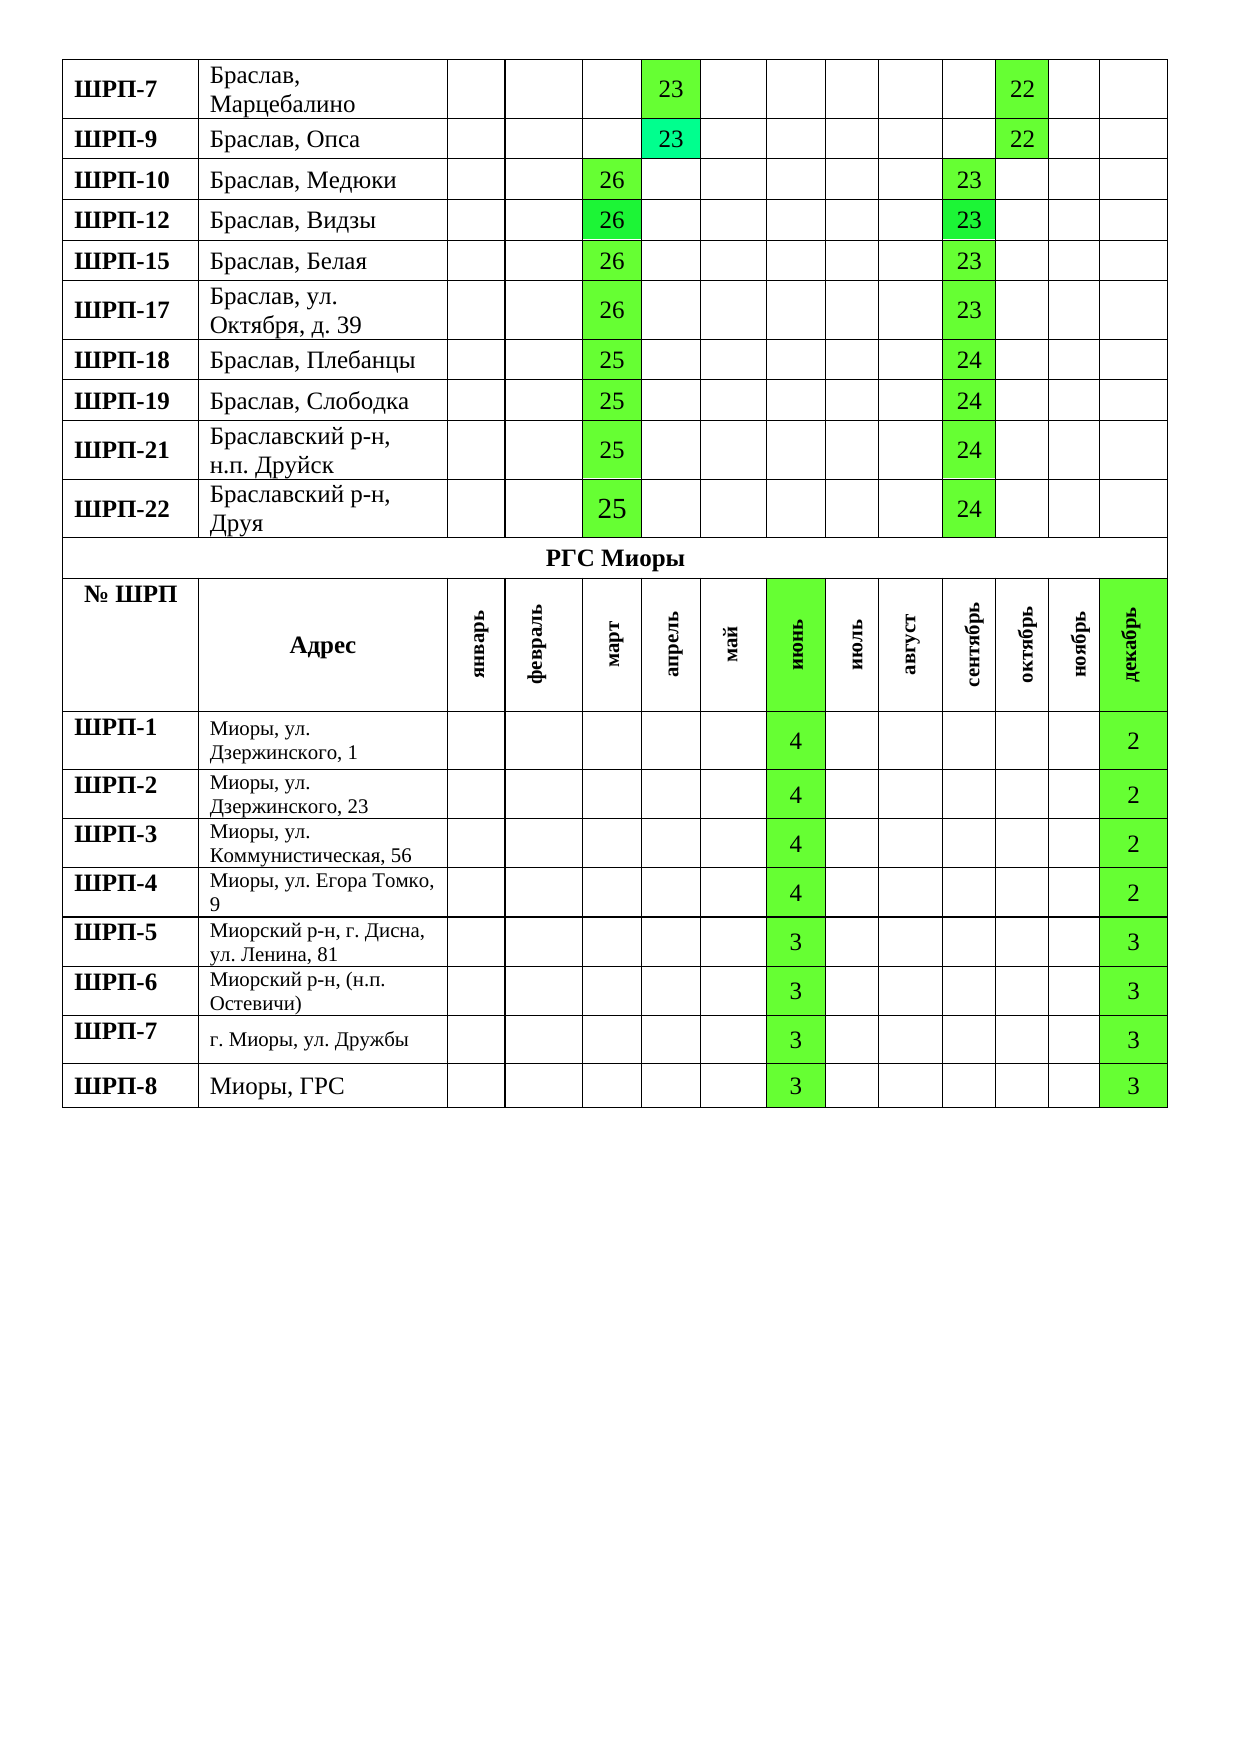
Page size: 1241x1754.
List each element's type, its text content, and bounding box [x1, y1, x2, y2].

table_cell [879, 119, 942, 158]
table_cell [996, 1064, 1048, 1107]
table_cell [506, 480, 582, 537]
table_cell [506, 918, 582, 966]
table_cell [642, 241, 700, 280]
table_cell [879, 967, 942, 1015]
table_cell [701, 159, 766, 199]
table_cell [701, 281, 766, 339]
table_cell [448, 340, 504, 379]
table_cell [879, 480, 942, 537]
table_cell [448, 1064, 504, 1107]
table_cell 3 [1100, 1064, 1167, 1107]
table_cell [879, 200, 942, 239]
table_cell [996, 868, 1048, 916]
table_cell [642, 421, 700, 478]
table_cell [506, 60, 582, 118]
table_cell [642, 819, 700, 867]
table_cell [996, 281, 1048, 339]
table_cell 22 [996, 60, 1048, 118]
table_cell [826, 712, 878, 769]
table_cell Браслав, Опса [199, 119, 447, 158]
table_cell март [583, 579, 641, 711]
table_cell ШРП-10 [63, 159, 198, 199]
table_cell 23 [943, 281, 995, 339]
table_cell [826, 868, 878, 916]
table_cell ШРП-15 [63, 241, 198, 280]
table_cell [642, 340, 700, 379]
table_cell [642, 967, 700, 1015]
table_cell Миоры, ул. Коммунистическая, 56 [199, 819, 447, 867]
table_cell [943, 119, 995, 158]
table_cell 2 [1100, 712, 1167, 769]
table_cell январь [448, 579, 504, 711]
table_cell [506, 119, 582, 158]
table_cell [701, 868, 766, 916]
table_cell [506, 159, 582, 199]
table_cell [826, 918, 878, 966]
table_cell [826, 281, 878, 339]
table_cell [879, 60, 942, 118]
table_cell 26 [583, 200, 641, 239]
table_cell [701, 1016, 766, 1063]
table_cell [826, 1064, 878, 1107]
table_cell [1100, 241, 1167, 280]
table_cell 26 [583, 281, 641, 339]
table_cell [996, 241, 1048, 280]
table_cell [701, 770, 766, 818]
table_cell [1100, 421, 1167, 478]
table_cell [879, 770, 942, 818]
table_cell [642, 868, 700, 916]
table_cell [1100, 119, 1167, 158]
table_cell 2 [1100, 819, 1167, 867]
table_cell Адрес [199, 579, 447, 711]
table_cell [448, 918, 504, 966]
table_cell [448, 380, 504, 420]
table_cell [767, 281, 825, 339]
table_cell [583, 868, 641, 916]
table_cell ноябрь [1049, 579, 1099, 711]
table_cell октябрь [996, 579, 1048, 711]
table_cell Браслав, Плебанцы [199, 340, 447, 379]
table_cell [701, 119, 766, 158]
table_cell [826, 770, 878, 818]
table_cell август [879, 579, 942, 711]
table_cell [642, 281, 700, 339]
table_cell [1100, 340, 1167, 379]
table_cell [701, 340, 766, 379]
table_cell 3 [767, 1016, 825, 1063]
table_cell [826, 967, 878, 1015]
table_cell [448, 60, 504, 118]
table_cell [879, 712, 942, 769]
table_cell [701, 1064, 766, 1107]
table_cell [1049, 1016, 1099, 1063]
table_cell [448, 868, 504, 916]
table_cell ШРП-4 [63, 868, 198, 916]
table_cell [767, 241, 825, 280]
table_cell [1100, 480, 1167, 537]
table_cell [826, 480, 878, 537]
table_cell [996, 967, 1048, 1015]
table_cell РГС Миоры [63, 538, 1167, 578]
table_cell 4 [767, 868, 825, 916]
table_cell 24 [943, 340, 995, 379]
table_cell [506, 819, 582, 867]
table_cell 4 [767, 770, 825, 818]
table_cell [996, 819, 1048, 867]
table_cell [826, 421, 878, 478]
table_cell [642, 1064, 700, 1107]
table_cell Браславский р-н, Друя [199, 480, 447, 537]
table_cell ШРП-19 [63, 380, 198, 420]
table_cell [826, 380, 878, 420]
table_cell [701, 712, 766, 769]
table_cell [1049, 119, 1099, 158]
table_cell 24 [943, 421, 995, 478]
table_cell [642, 480, 700, 537]
table_cell Браслав, Марцебалино [199, 60, 447, 118]
table_cell [506, 340, 582, 379]
table_cell [506, 1016, 582, 1063]
table_cell [996, 421, 1048, 478]
table_cell 25 [583, 340, 641, 379]
table_cell Браслав, Слободка [199, 380, 447, 420]
table_cell [448, 967, 504, 1015]
table_cell [642, 200, 700, 239]
table_cell [996, 712, 1048, 769]
table_cell [448, 819, 504, 867]
table_cell [826, 1016, 878, 1063]
table_cell [943, 967, 995, 1015]
table_cell 3 [1100, 1016, 1167, 1063]
table_cell ШРП-6 [63, 967, 198, 1015]
table_cell [506, 241, 582, 280]
table_cell [996, 200, 1048, 239]
table_cell 23 [943, 200, 995, 239]
table_cell [767, 200, 825, 239]
table_cell [879, 819, 942, 867]
table_cell 23 [642, 60, 700, 118]
table_cell г. Миоры, ул. Дружбы [199, 1016, 447, 1063]
table_cell 24 [943, 380, 995, 420]
table_cell [1049, 340, 1099, 379]
table_cell 2 [1100, 868, 1167, 916]
table_cell [583, 1064, 641, 1107]
table_cell [826, 200, 878, 239]
table_cell 26 [583, 241, 641, 280]
table_cell 25 [583, 480, 641, 537]
table_cell [448, 1016, 504, 1063]
table_cell [1049, 868, 1099, 916]
table_cell [879, 918, 942, 966]
table_cell № ШРП [63, 579, 198, 711]
table_cell 3 [767, 918, 825, 966]
table_cell ШРП-5 [63, 918, 198, 966]
table_cell [506, 380, 582, 420]
table_cell [1100, 380, 1167, 420]
table_cell [448, 770, 504, 818]
table_cell [701, 819, 766, 867]
table_cell [642, 770, 700, 818]
table_cell [1049, 918, 1099, 966]
table_cell [506, 967, 582, 1015]
table_cell 23 [642, 119, 700, 158]
table_cell [448, 159, 504, 199]
table_cell ШРП-7 [63, 60, 198, 118]
table_cell [996, 1016, 1048, 1063]
table_cell [506, 200, 582, 239]
table_cell 2 [1100, 770, 1167, 818]
table_cell апрель [642, 579, 700, 711]
table_cell [583, 60, 641, 118]
table_cell 23 [943, 159, 995, 199]
table_cell [1049, 380, 1099, 420]
table_cell [642, 918, 700, 966]
table_cell [879, 1016, 942, 1063]
table_cell Миорский р-н, (н.п. Остевичи) [199, 967, 447, 1015]
table_cell [767, 119, 825, 158]
table_cell 22 [996, 119, 1048, 158]
table_cell [767, 340, 825, 379]
table_cell май [701, 579, 766, 711]
table_cell [767, 480, 825, 537]
table_cell ШРП-7 [63, 1016, 198, 1063]
table_cell Браслав, Медюки [199, 159, 447, 199]
table_cell июнь [767, 579, 825, 711]
table_cell [701, 60, 766, 118]
table_cell ШРП-18 [63, 340, 198, 379]
table_cell ШРП-21 [63, 421, 198, 478]
table_cell [1049, 967, 1099, 1015]
table_cell [1049, 200, 1099, 239]
table_cell [767, 380, 825, 420]
table_cell [943, 868, 995, 916]
table_cell [996, 480, 1048, 537]
table_cell Браслав, Видзы [199, 200, 447, 239]
table_cell [506, 712, 582, 769]
table_cell [1049, 159, 1099, 199]
table_cell [506, 421, 582, 478]
table_cell Браслав, Белая [199, 241, 447, 280]
table_cell [448, 200, 504, 239]
table_cell Миоры, ул. Дзержинского, 1 [199, 712, 447, 769]
table_cell [448, 281, 504, 339]
table_cell 25 [583, 421, 641, 478]
table_cell ШРП-3 [63, 819, 198, 867]
table_cell [879, 380, 942, 420]
table_cell [879, 421, 942, 478]
table_cell 4 [767, 819, 825, 867]
table_cell [826, 340, 878, 379]
table_cell [1049, 480, 1099, 537]
table_cell 24 [943, 480, 995, 537]
table_cell [879, 241, 942, 280]
table_cell [583, 770, 641, 818]
table_cell [879, 1064, 942, 1107]
table_cell [583, 712, 641, 769]
table_cell июль [826, 579, 878, 711]
table_cell [701, 967, 766, 1015]
table_cell [879, 281, 942, 339]
table_cell ШРП-12 [63, 200, 198, 239]
table_cell 25 [583, 380, 641, 420]
table_cell ШРП-2 [63, 770, 198, 818]
table_cell [879, 868, 942, 916]
table_cell [826, 60, 878, 118]
table_cell ШРП-8 [63, 1064, 198, 1107]
table_cell сентябрь [943, 579, 995, 711]
table_cell [506, 281, 582, 339]
table_cell [943, 60, 995, 118]
table_cell [826, 159, 878, 199]
table_cell Браславский р-н, н.п. Друйск [199, 421, 447, 478]
table_cell [943, 1064, 995, 1107]
table_cell [642, 380, 700, 420]
table_cell [1100, 200, 1167, 239]
table_cell [583, 967, 641, 1015]
table_cell [1100, 60, 1167, 118]
table_cell [1049, 60, 1099, 118]
table_cell [767, 159, 825, 199]
table_cell [879, 340, 942, 379]
table_cell [701, 480, 766, 537]
table_cell 3 [1100, 967, 1167, 1015]
table_cell [448, 480, 504, 537]
table_cell [943, 712, 995, 769]
table_cell [506, 868, 582, 916]
table_cell [826, 241, 878, 280]
table_cell [701, 200, 766, 239]
table_cell ШРП-9 [63, 119, 198, 158]
table_cell [1049, 712, 1099, 769]
table_cell [1049, 281, 1099, 339]
table_cell [642, 1016, 700, 1063]
table_cell [996, 380, 1048, 420]
table_cell [583, 819, 641, 867]
table_cell [996, 770, 1048, 818]
table_cell [943, 918, 995, 966]
table_cell [1049, 241, 1099, 280]
table_cell ШРП-22 [63, 480, 198, 537]
table_cell [996, 340, 1048, 379]
table_cell Миоры, ГРС [199, 1064, 447, 1107]
table_cell ШРП-1 [63, 712, 198, 769]
table_cell [1049, 770, 1099, 818]
table_cell [943, 819, 995, 867]
table_cell [943, 770, 995, 818]
table_cell ШРП-17 [63, 281, 198, 339]
table_cell [701, 918, 766, 966]
table_cell [1100, 159, 1167, 199]
table_cell [826, 819, 878, 867]
table_cell [943, 1016, 995, 1063]
table_cell [1049, 819, 1099, 867]
table_cell 4 [767, 712, 825, 769]
table_cell [448, 119, 504, 158]
table_cell [996, 159, 1048, 199]
table_cell [583, 918, 641, 966]
table_cell [879, 159, 942, 199]
table_cell [583, 1016, 641, 1063]
table_cell [448, 241, 504, 280]
table_cell [506, 770, 582, 818]
table_cell [701, 380, 766, 420]
table_cell [767, 60, 825, 118]
table_cell 23 [943, 241, 995, 280]
table_cell [642, 712, 700, 769]
table_cell 3 [1100, 918, 1167, 966]
table_cell [506, 1064, 582, 1107]
table_cell [1049, 1064, 1099, 1107]
table_cell Миорский р-н, г. Дисна, ул. Ленина, 81 [199, 918, 447, 966]
table_cell 26 [583, 159, 641, 199]
table_cell [1049, 421, 1099, 478]
table_cell [996, 918, 1048, 966]
table_cell Миоры, ул. Дзержинского, 23 [199, 770, 447, 818]
table_cell [1100, 281, 1167, 339]
table_cell декабрь [1100, 579, 1167, 711]
table_cell Миоры, ул. Егора Томко, 9 [199, 868, 447, 916]
table_cell 3 [767, 1064, 825, 1107]
table_cell [701, 241, 766, 280]
table_cell [642, 159, 700, 199]
table_cell Браслав, ул. Октября, д. 39 [199, 281, 447, 339]
table_cell [767, 421, 825, 478]
table_cell 3 [767, 967, 825, 1015]
table_cell [448, 421, 504, 478]
table_cell [583, 119, 641, 158]
table_cell [701, 421, 766, 478]
table_cell [448, 712, 504, 769]
table_cell [826, 119, 878, 158]
table_cell февраль [506, 579, 582, 711]
